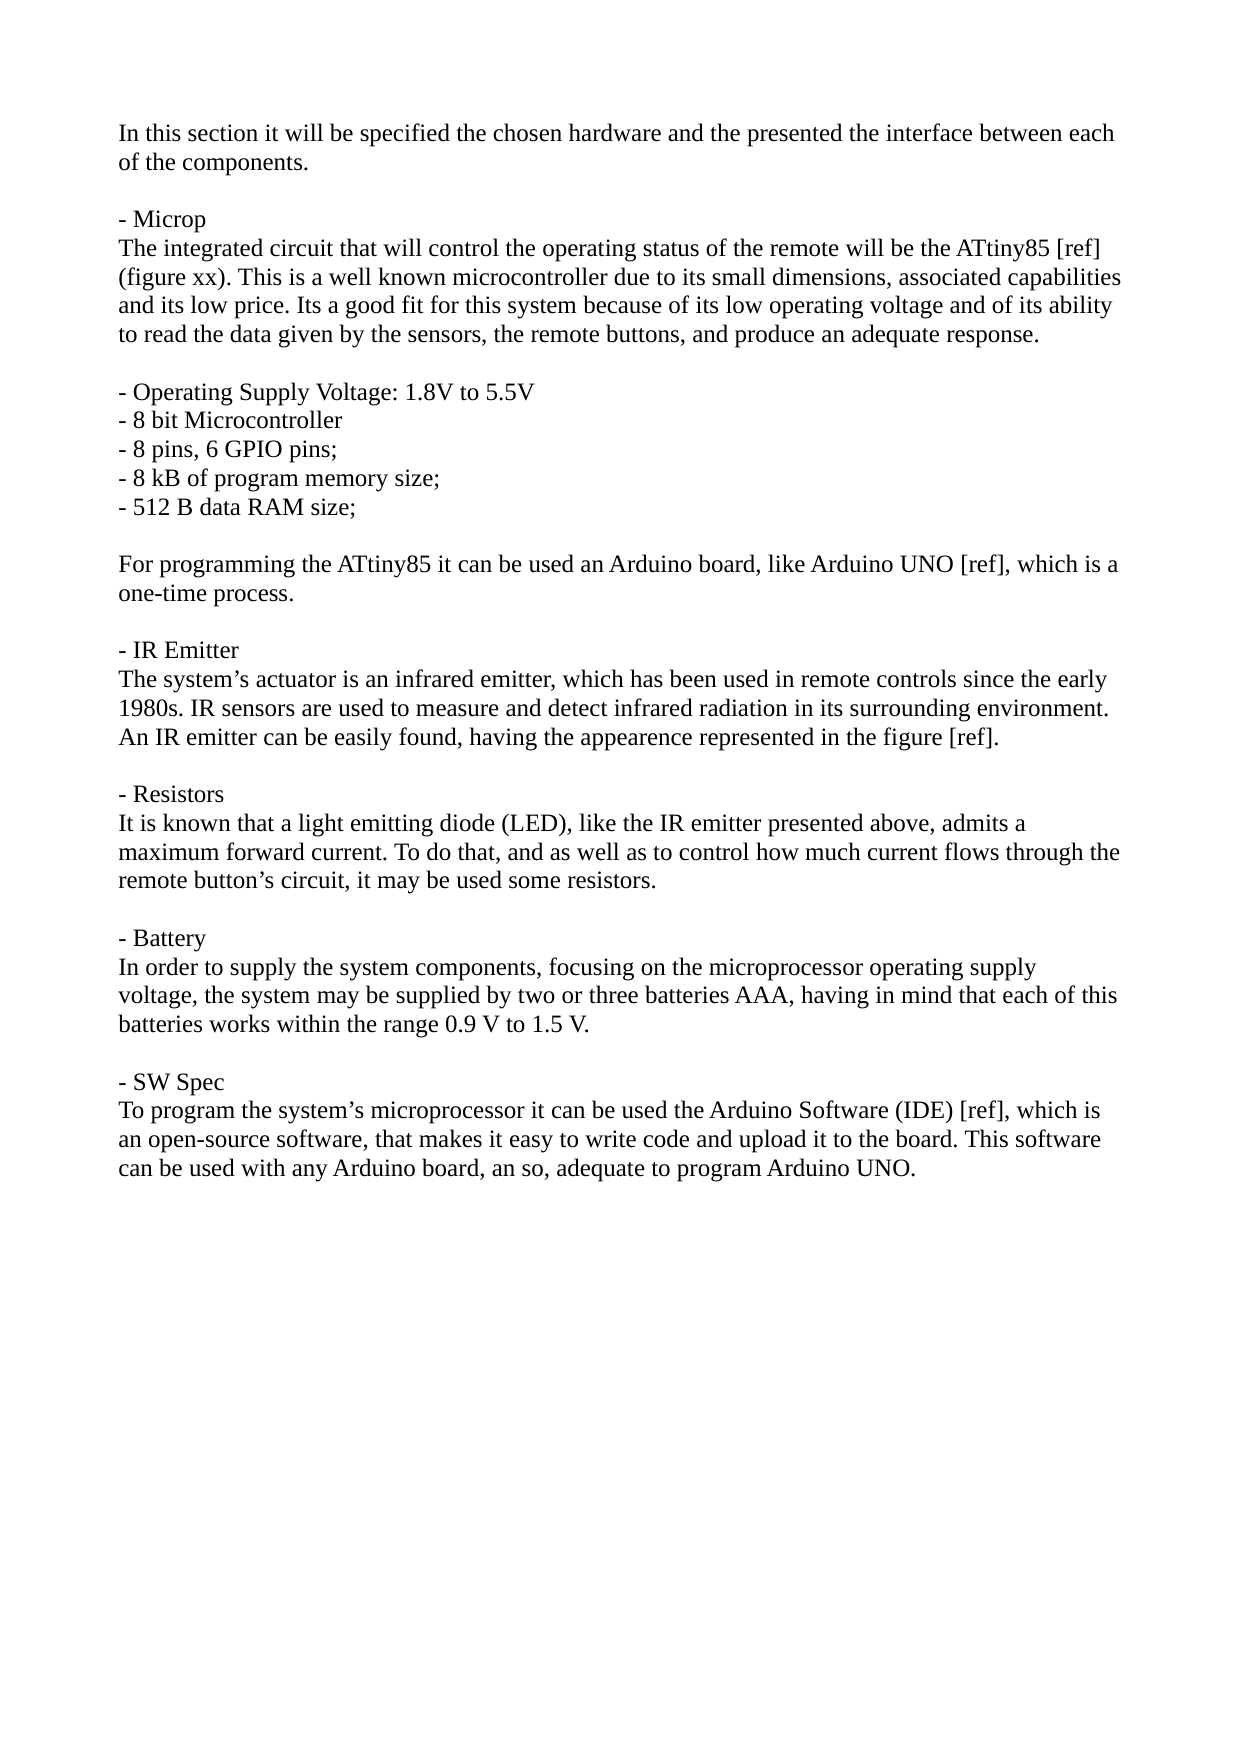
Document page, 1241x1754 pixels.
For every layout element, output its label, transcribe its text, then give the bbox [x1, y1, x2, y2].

text - SW Spec [118, 1067, 1122, 1096]
text In order to supply the system components, focusing on the microprocessor operating supply voltage, the system may be supplied by two or three batteries AAA, having in mind that each of this batteries works within the range 0.9 V to 1.5 V. [118, 952, 1122, 1038]
text In this section it will be specified the chosen hardware and the presented the interface between each of the components. [118, 118, 1122, 176]
text - Battery [118, 923, 1122, 952]
text - Microp [118, 204, 1122, 233]
text The integrated circuit that will control the operating status of the remote will be the ATtiny85 [ref] (figure xx). This is a well known microcontroller due to its small dimensions, associated capabilities and its low price. Its a good fit for this system because of its low operating voltage and of its ability to read the data given by the sensors, the remote buttons, and produce an adequate response. [118, 233, 1122, 348]
text For programming the ATtiny85 it can be used an Arduino board, like Arduino UNO [ref], which is a one-time process. [118, 549, 1122, 607]
text - 8 pins, 6 GPIO pins; [118, 434, 1122, 463]
text To program the system’s microprocessor it can be used the Arduino Software (IDE) [ref], which is an open-source software, that makes it easy to write code and upload it to the board. This software can be used with any Arduino board, an so, adequate to program Arduino UNO. [118, 1096, 1122, 1182]
text It is known that a light emitting diode (LED), like the IR emitter presented above, admits a maximum forward current. To do that, and as well as to control how much current flows through the remote button’s circuit, it may be used some resistors. [118, 808, 1122, 894]
text - 8 kB of program memory size; [118, 463, 1122, 492]
text - Resistors [118, 779, 1122, 808]
text - Operating Supply Voltage: 1.8V to 5.5V [118, 377, 1122, 406]
text The system’s actuator is an infrared emitter, which has been used in remote controls since the early 1980s. IR sensors are used to measure and detect infrared radiation in its surrounding environment. An IR emitter can be easily found, having the appearence represented in the figure [ref]. [118, 664, 1122, 751]
text - 8 bit Microcontroller [118, 406, 1122, 434]
text - 512 B data RAM size; [118, 492, 1122, 521]
text - IR Emitter [118, 636, 1122, 664]
